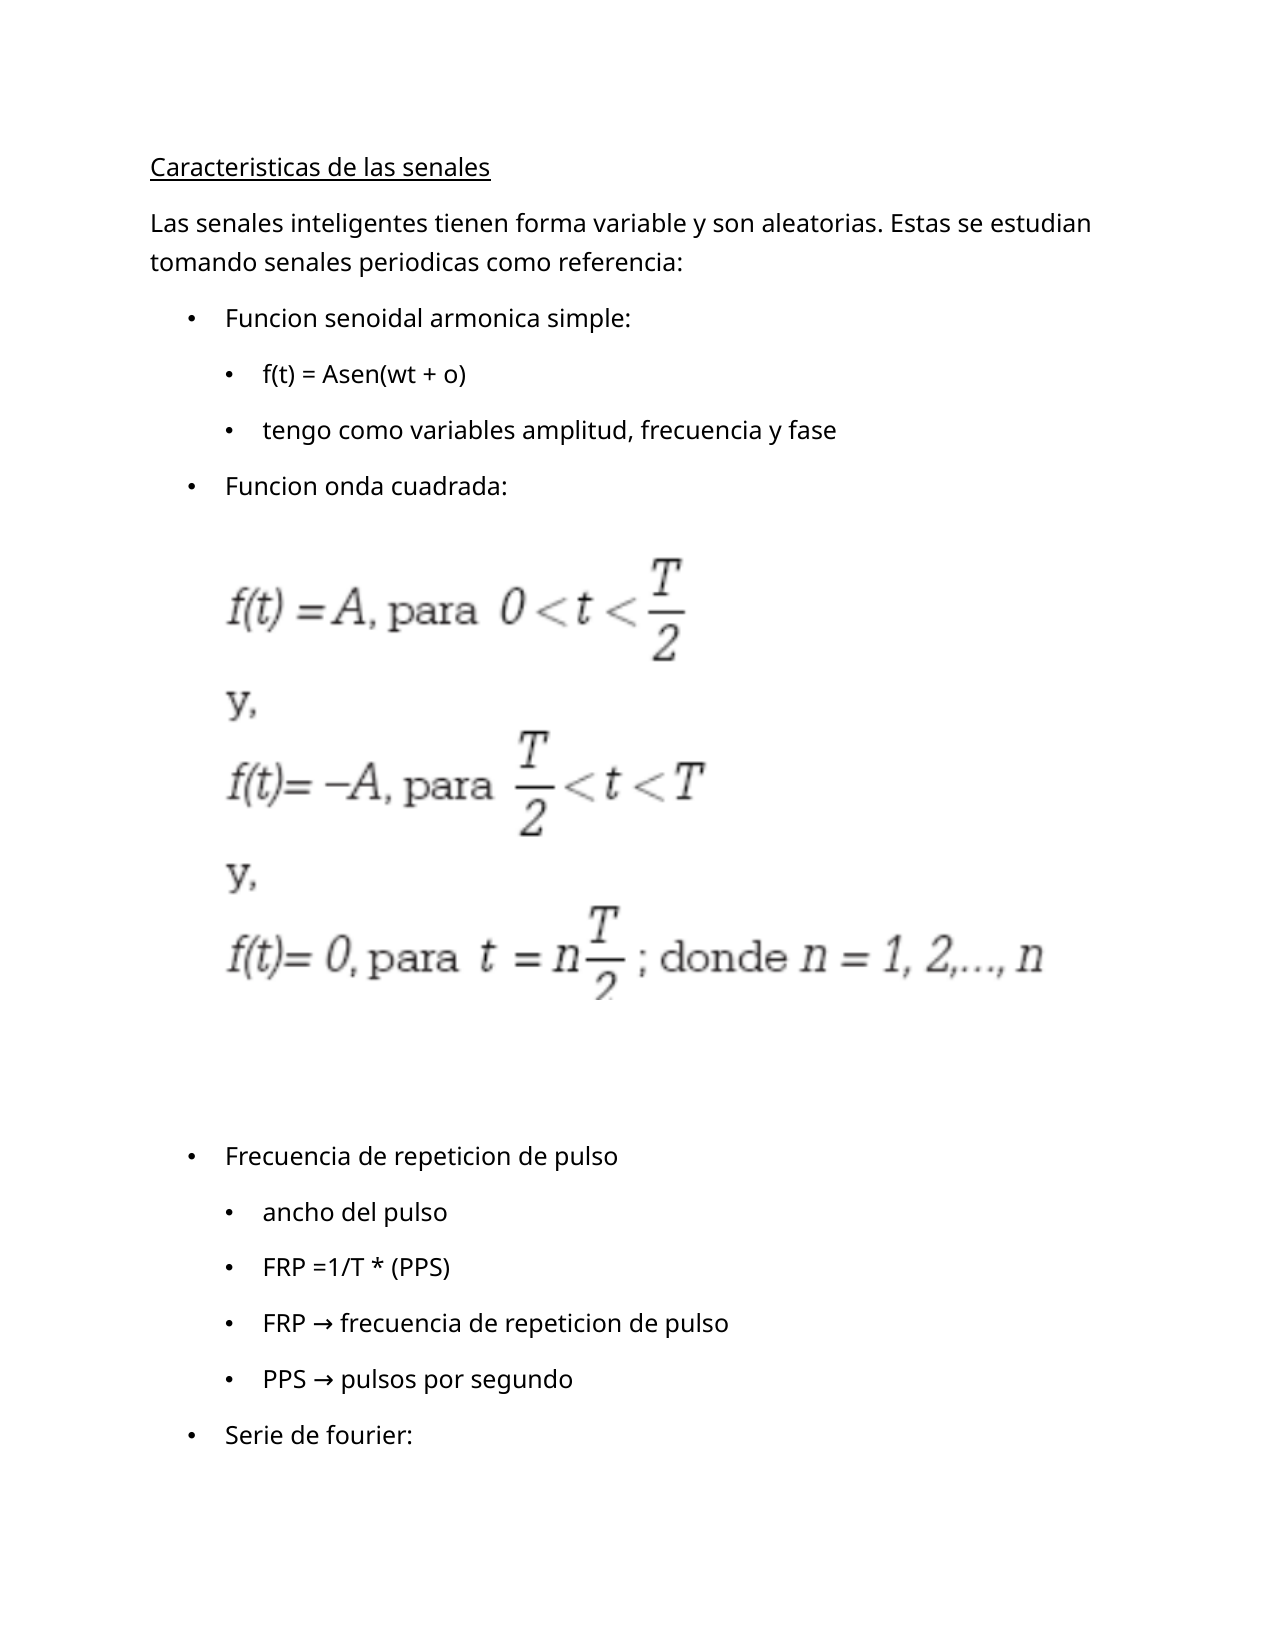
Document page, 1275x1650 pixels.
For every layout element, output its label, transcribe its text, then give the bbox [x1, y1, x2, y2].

list Frecuencia de repeticion de pulso [187, 1138, 1125, 1172]
list ancho del pulso [225, 1194, 1125, 1228]
list FRP =1/T * (PPS) [225, 1250, 1125, 1284]
list f(t) = Asen(wt + o) [225, 357, 1125, 391]
list Funcion senoidal armonica simple: [187, 301, 1125, 335]
text Las senales inteligentes tienen forma variable y son aleatorias. Estas se estudian tomando senales periodicas como referencia: [150, 206, 1125, 279]
list tengo como variables amplitud, frecuencia y fase [225, 412, 1125, 447]
text Caracteristicas de las senales [150, 150, 1125, 184]
list FRP → frecuencia de repeticion de pulso [225, 1306, 1125, 1340]
list Serie de fourier: [187, 1417, 1125, 1452]
list Funcion onda cuadrada: [187, 468, 1125, 502]
list PPS → pulsos por segundo [225, 1362, 1125, 1396]
